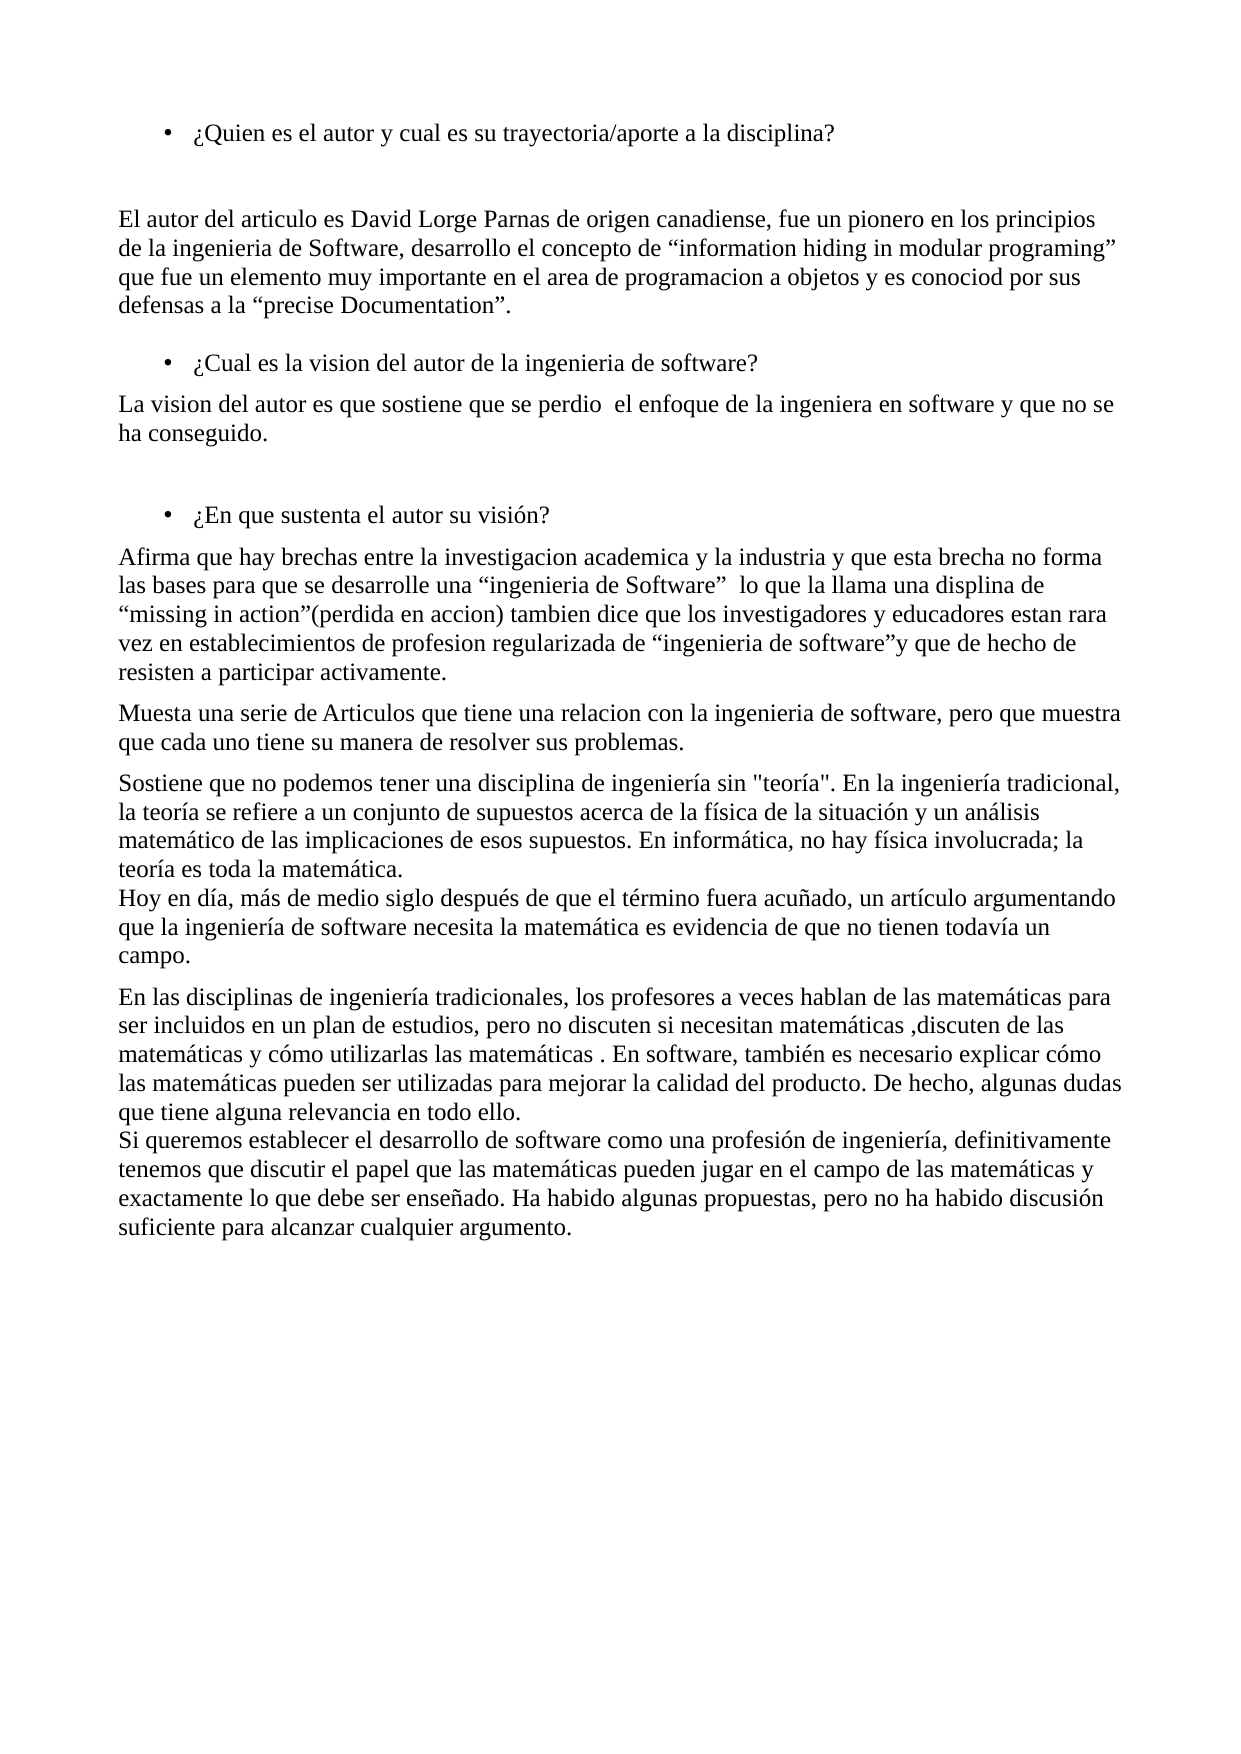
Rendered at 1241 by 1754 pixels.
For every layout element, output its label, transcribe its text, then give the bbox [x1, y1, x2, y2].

text Afirma que hay brechas entre la investigacion academica y la industria y que esta brecha no forma las bases para que se desarrolle una “ingenieria de Software” lo que la llama una displina de “missing in action”(perdida en accion) tambien dice que los investigadores y educadores estan rara vez en establecimientos de profesion regularizada de “ingenieria de software”y que de hecho de resisten a participar activamente. [118, 542, 1122, 686]
list ¿Quien es el autor y cual es su trayectoria/aporte a la disciplina? [164, 118, 1122, 147]
list ¿En que sustenta el autor su visión? [164, 501, 1122, 529]
text En las disciplinas de ingeniería tradicionales, los profesores a veces hablan de las matemáticas para ser incluidos en un plan de estudios, pero no discuten si necesitan matemáticas ,discuten de las matemáticas y cómo utilizarlas las matemáticas . En software, también es necesario explicar cómo las matemáticas pueden ser utilizadas para mejorar la calidad del producto. De hecho, algunas dudas que tiene alguna relevancia en todo ello. Si queremos establecer el desarrollo de software como una profesión de ingeniería, definitivamente tenemos que discutir el papel que las matemáticas pueden jugar en el campo de las matemáticas y exactamente lo que debe ser enseñado. Ha habido algunas propuestas, pero no ha habido discusión suficiente para alcanzar cualquier argumento. [118, 982, 1122, 1241]
text El autor del articulo es David Lorge Parnas de origen canadiense, fue un pionero en los principios de la ingenieria de Software, desarrollo el concepto de “information hiding in modular programing” [118, 204, 1122, 262]
text que fue un elemento muy importante en el area de programacion a objetos y es conociod por sus defensas a la “precise Documentation”. [118, 262, 1122, 319]
text Muesta una serie de Articulos que tiene una relacion con la ingenieria de software, pero que muestra que cada uno tiene su manera de resolver sus problemas. [118, 698, 1122, 756]
text La vision del autor es que sostiene que se perdio el enfoque de la ingeniera en software y que no se ha conseguido. [118, 389, 1122, 447]
list ¿Cual es la vision del autor de la ingenieria de software? [164, 348, 1122, 377]
text Sostiene que no podemos tener una disciplina de ingeniería sin "teoría". En la ingeniería tradicional, la teoría se refiere a un conjunto de supuestos acerca de la física de la situación y un análisis matemático de las implicaciones de esos supuestos. En informática, no hay física involucrada; la teoría es toda la matemática. Hoy en día, más de medio siglo después de que el término fuera acuñado, un artículo argumentando que la ingeniería de software necesita la matemática es evidencia de que no tienen todavía un campo. [118, 768, 1122, 969]
